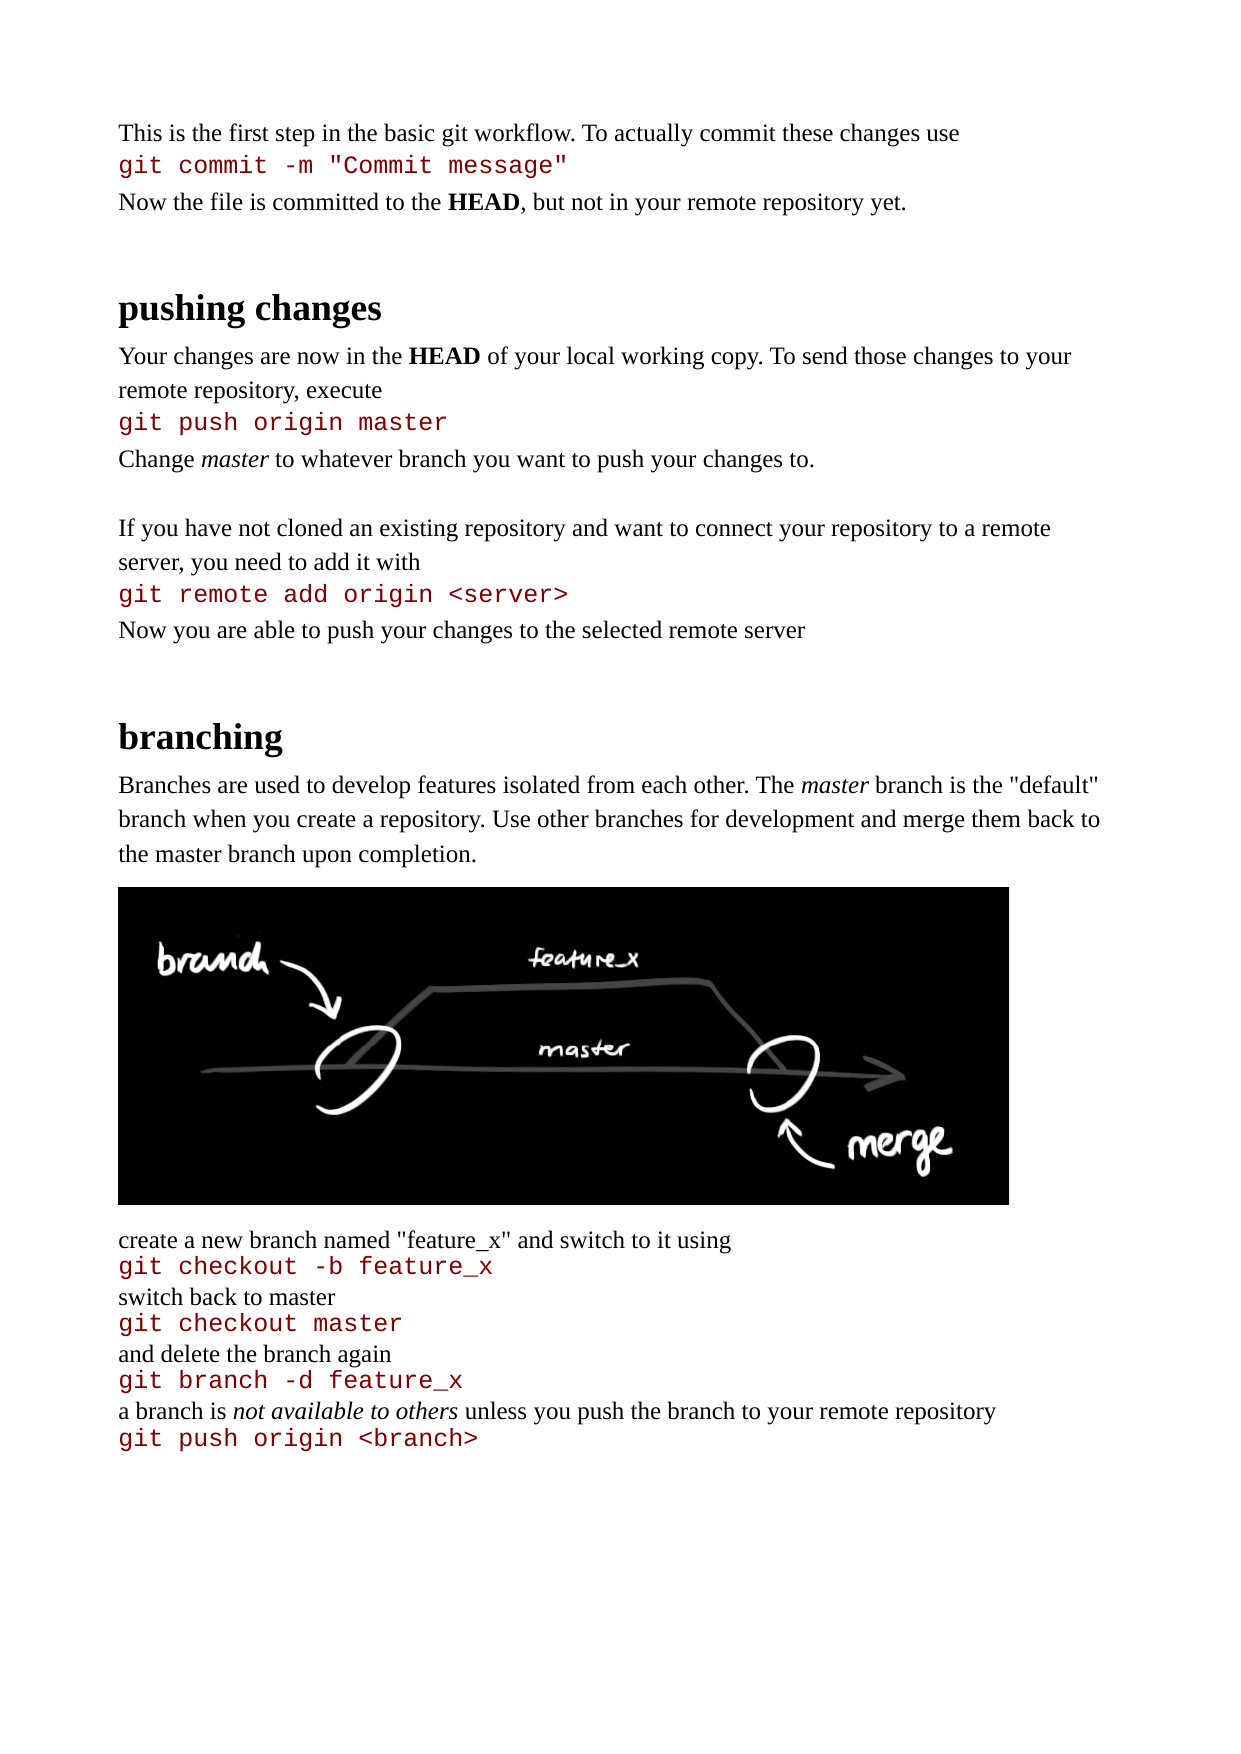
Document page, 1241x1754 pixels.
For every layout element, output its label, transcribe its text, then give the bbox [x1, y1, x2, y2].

text Branches are used to develop features isolated from each other. The master branch is the "default" branch when you create a repository. Use other branches for development and merge them back to the master branch upon completion. [118, 770, 1122, 868]
picture [118, 887, 1010, 1205]
text This is the first step in the basic git workflow. To actually commit these changes use git commit -m "Commit message" Now the file is committed to the HEAD, but not in your remote repository yet. [118, 118, 1122, 215]
subtitle branching [118, 714, 1122, 757]
text create a new branch named "feature_x" and switch to it using git checkout -b feature_x switch back to master git checkout master and delete the branch again git branch -d feature_x a branch is not available to others unless you push the branch to your remote repository git push origin <branch> [118, 1225, 1122, 1453]
text Your changes are now in the HEAD of your local working copy. To send those changes to your remote repository, execute git push origin master Change master to whatever branch you want to push your changes to. If you have not cloned an existing repository and want to connect your repository to a remote server, you need to add it with git remote add origin <server> Now you are able to push your changes to the selected remote server [118, 341, 1122, 644]
subtitle pushing changes [118, 285, 1122, 328]
